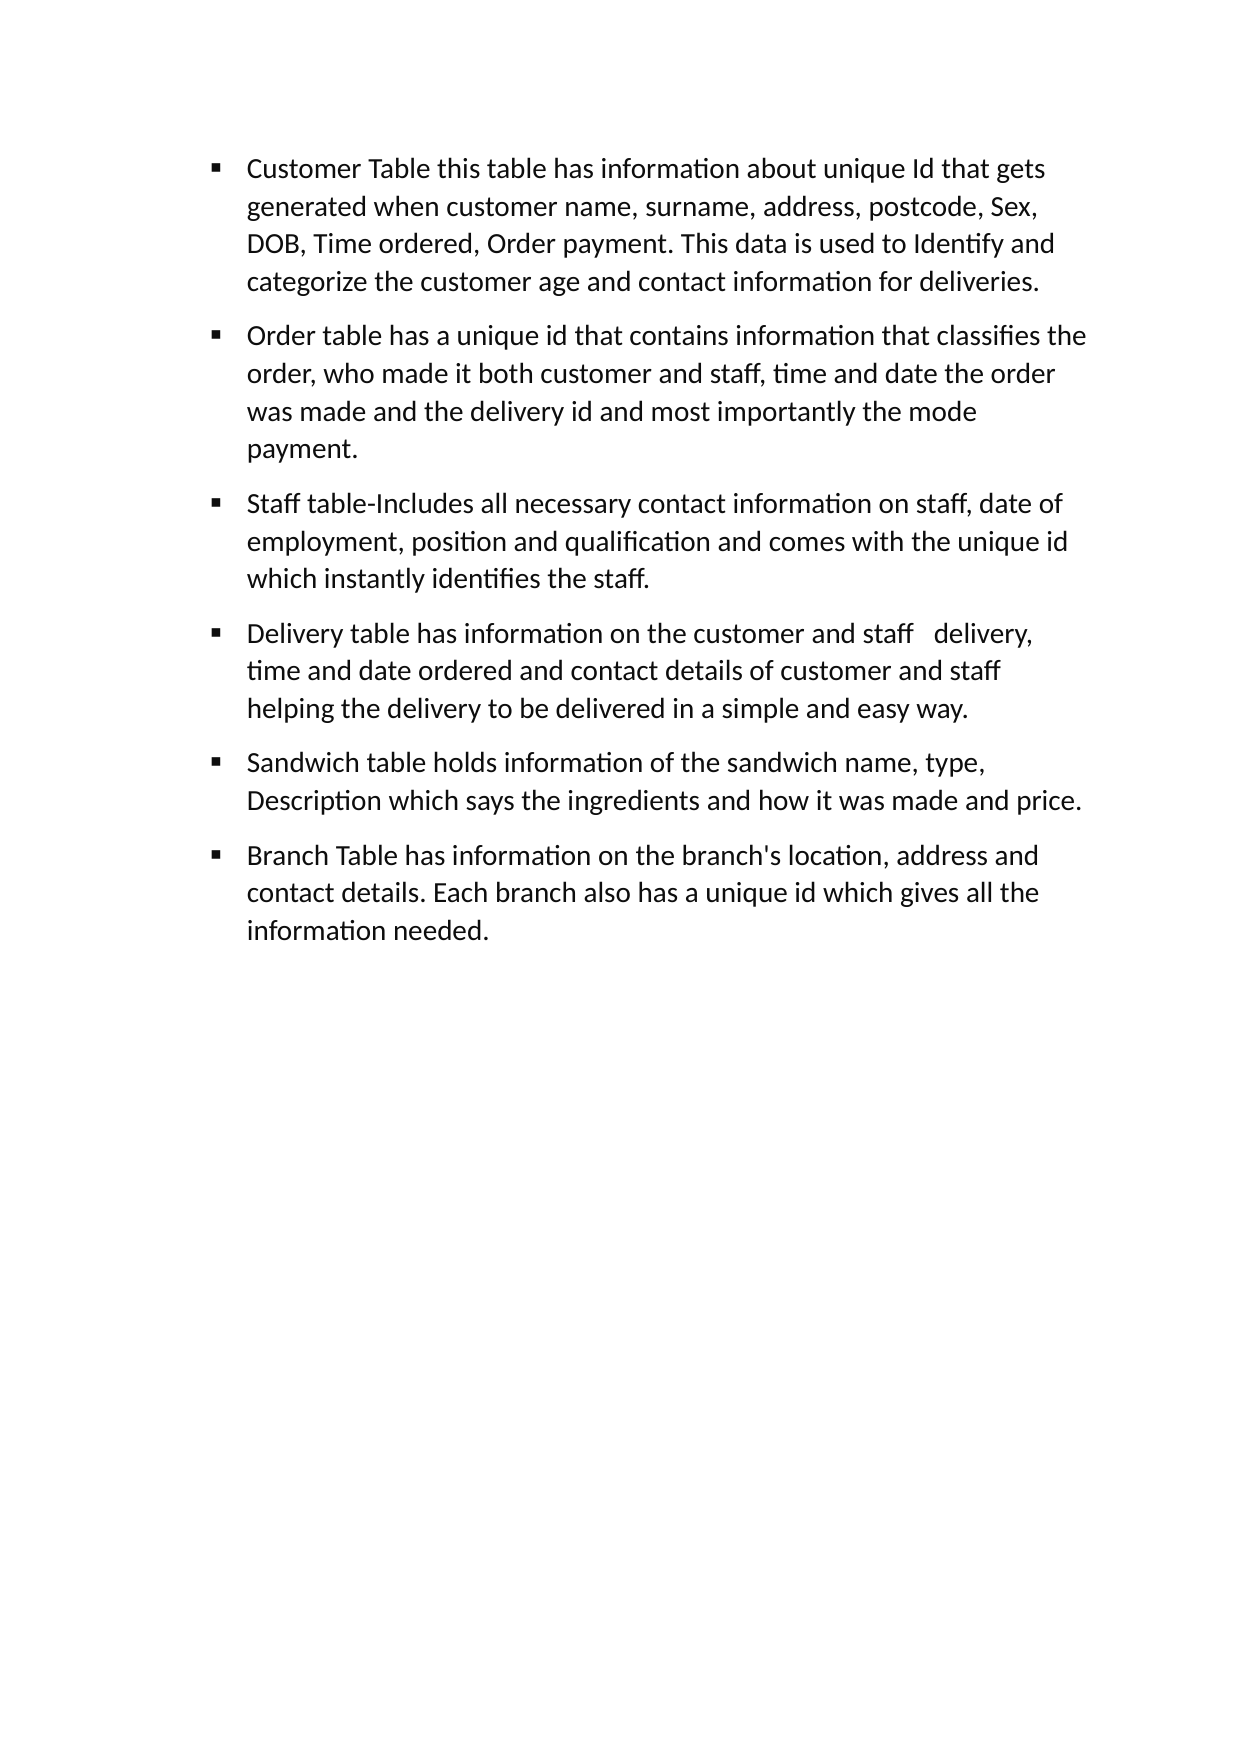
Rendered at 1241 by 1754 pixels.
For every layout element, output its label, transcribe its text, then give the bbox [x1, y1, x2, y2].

list Branch Table has information on the branch's location, address and contact details. Each branch also has a unique id which gives all the information needed. [209, 837, 1090, 948]
list Sandwich table holds information of the sandwich name, type, Description which says the ingredients and how it was made and price. [209, 744, 1090, 818]
list Staff table-Includes all necessary contact information on staff, date of employment, position and qualification and comes with the unique id which instantly identifies the staff. [209, 485, 1090, 596]
list Delivery table has information on the customer and staff delivery, time and date ordered and contact details of customer and staff helping the delivery to be delivered in a simple and easy way. [209, 615, 1090, 726]
list Customer Table this table has information about unique Id that gets generated when customer name, surname, address, postcode, Sex, DOB, Time ordered, Order payment. This data is used to Identify and categorize the customer age and contact information for deliveries. [209, 150, 1090, 299]
list Order table has a unique id that contains information that classifies the order, who made it both customer and staff, time and date the order was made and the delivery id and most importantly the mode payment. [209, 317, 1090, 466]
